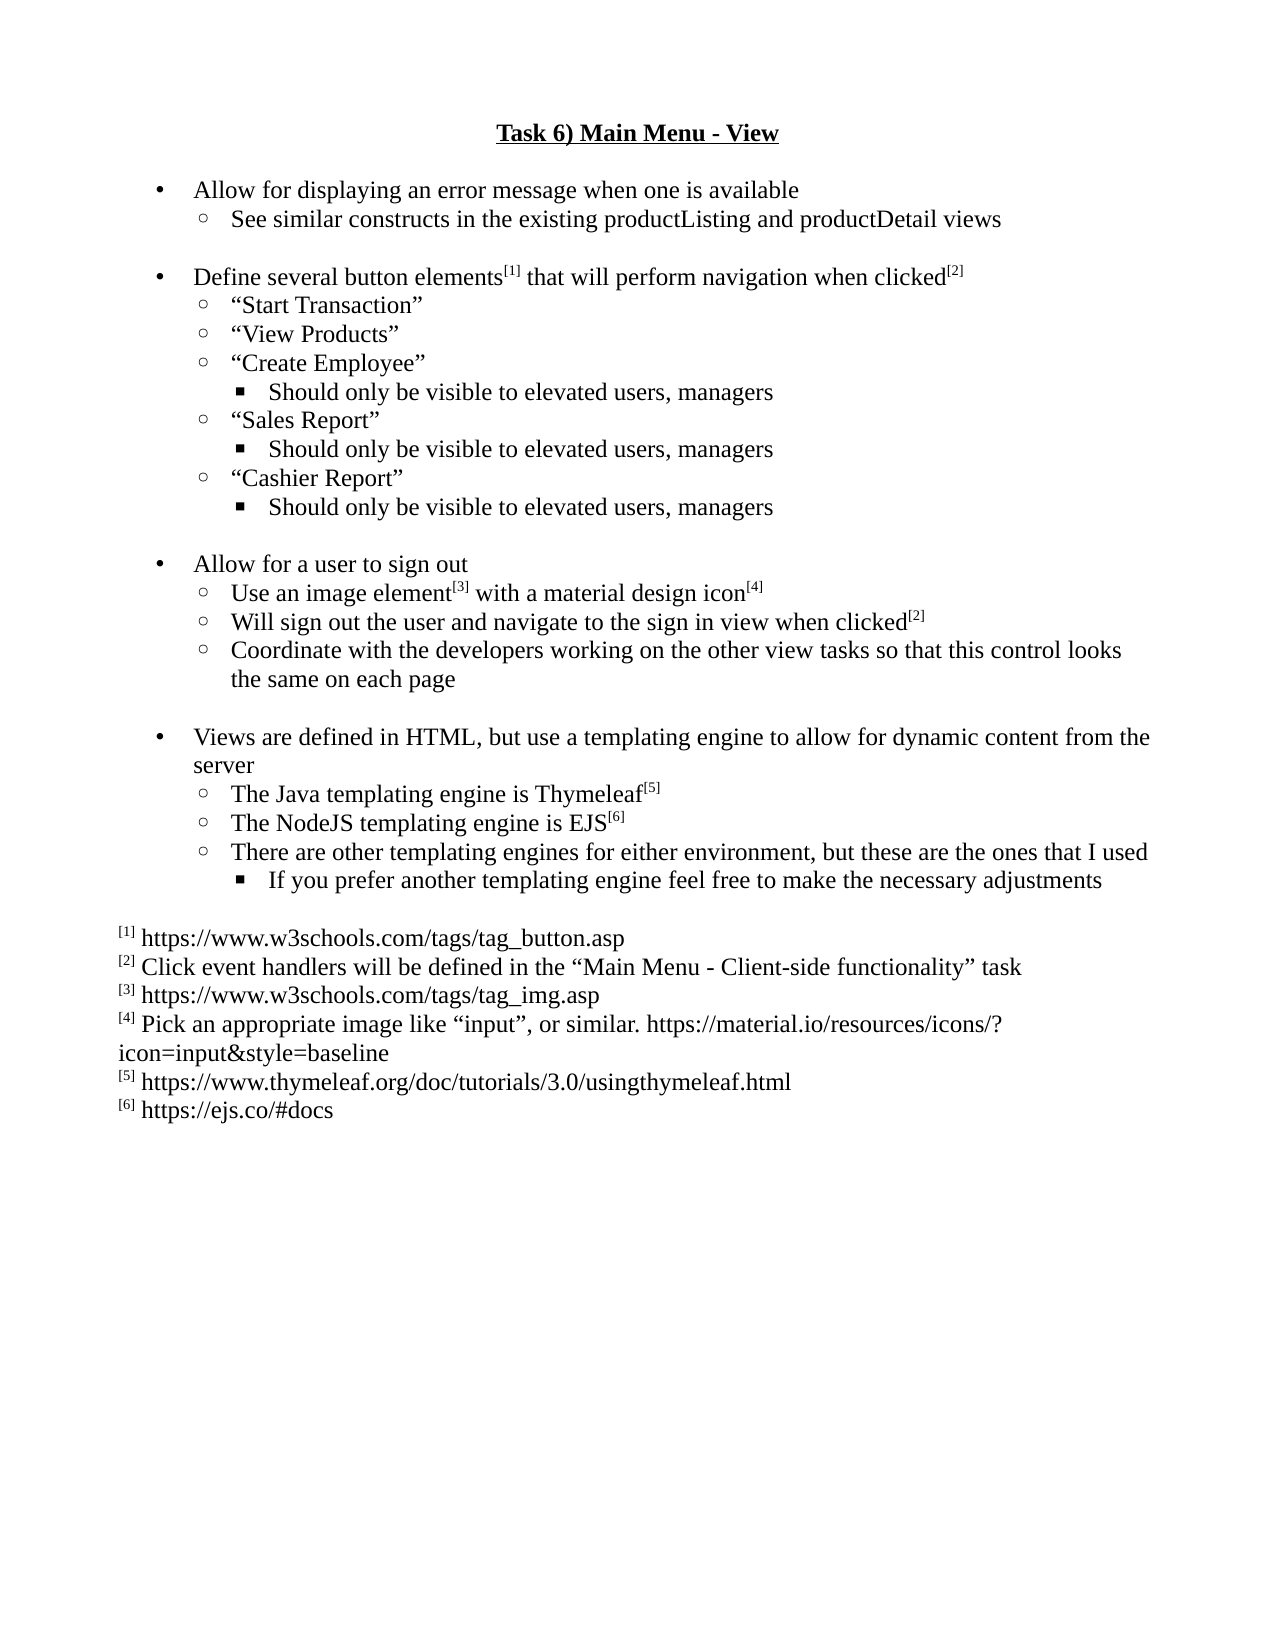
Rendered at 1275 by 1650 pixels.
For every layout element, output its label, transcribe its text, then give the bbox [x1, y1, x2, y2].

text [6] https://ejs.co/#docs [118, 1096, 1157, 1124]
list The Java templating engine is Thymeleaf[5] [193, 779, 1157, 808]
list Coordinate with the developers working on the other view tasks so that this control looks the same on each page [193, 636, 1157, 693]
list Allow for a user to sign out [156, 549, 1157, 578]
text [3] https://www.w3schools.com/tags/tag_img.asp [118, 981, 1157, 1009]
list “Start Transaction” [193, 291, 1157, 319]
text [1] https://www.w3schools.com/tags/tag_button.asp [118, 923, 1157, 952]
text [5] https://www.thymeleaf.org/doc/tutorials/3.0/usingthymeleaf.html [118, 1067, 1157, 1096]
text Task 6) Main Menu - View [118, 118, 1157, 147]
list Use an image element[3] with a material design icon[4] [193, 578, 1157, 607]
list Should only be visible to elevated users, managers [231, 492, 1157, 521]
list Allow for displaying an error message when one is available [156, 176, 1157, 204]
list Should only be visible to elevated users, managers [231, 434, 1157, 463]
list “Sales Report” [193, 406, 1157, 434]
list “Create Employee” [193, 348, 1157, 377]
list Define several button elements[1] that will perform navigation when clicked[2] [156, 262, 1157, 291]
list “View Products” [193, 319, 1157, 348]
list “Cashier Report” [193, 463, 1157, 492]
list Views are defined in HTML, but use a templating engine to allow for dynamic content from the server [156, 722, 1157, 779]
list There are other templating engines for either environment, but these are the ones that I used [193, 837, 1157, 866]
list The NodeJS templating engine is EJS[6] [193, 808, 1157, 837]
text [4] Pick an appropriate image like “input”, or similar. https://material.io/resources/icons/?icon=input&style=baseline [118, 1009, 1157, 1067]
list If you prefer another templating engine feel free to make the necessary adjustments [231, 866, 1157, 894]
list See similar constructs in the existing productListing and productDetail views [193, 204, 1157, 233]
list Should only be visible to elevated users, managers [231, 377, 1157, 406]
list Will sign out the user and navigate to the sign in view when clicked[2] [193, 607, 1157, 636]
text [2] Click event handlers will be defined in the “Main Menu - Client-side functionality” task [118, 952, 1157, 981]
